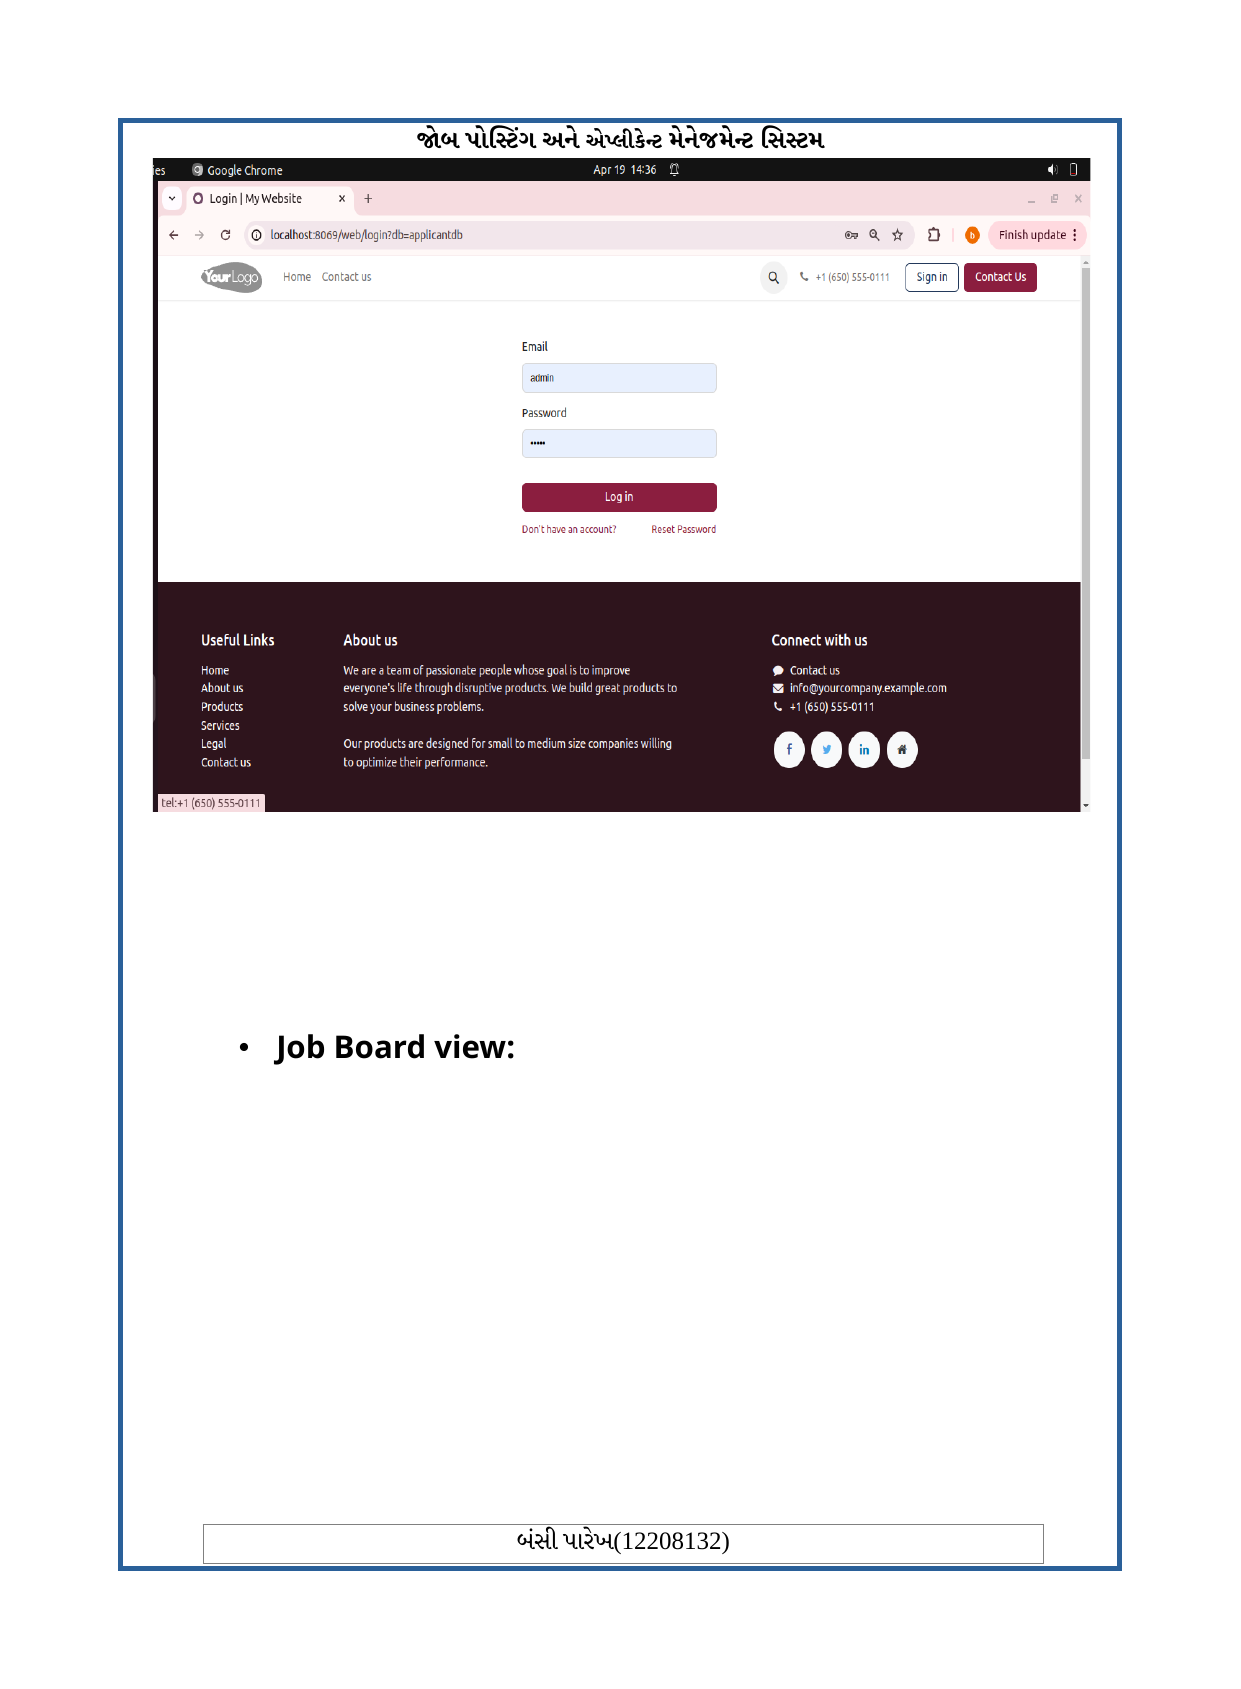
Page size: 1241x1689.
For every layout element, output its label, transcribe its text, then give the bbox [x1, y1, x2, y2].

picture [152, 158, 1091, 812]
list Job Board view: [238, 1025, 1114, 1068]
